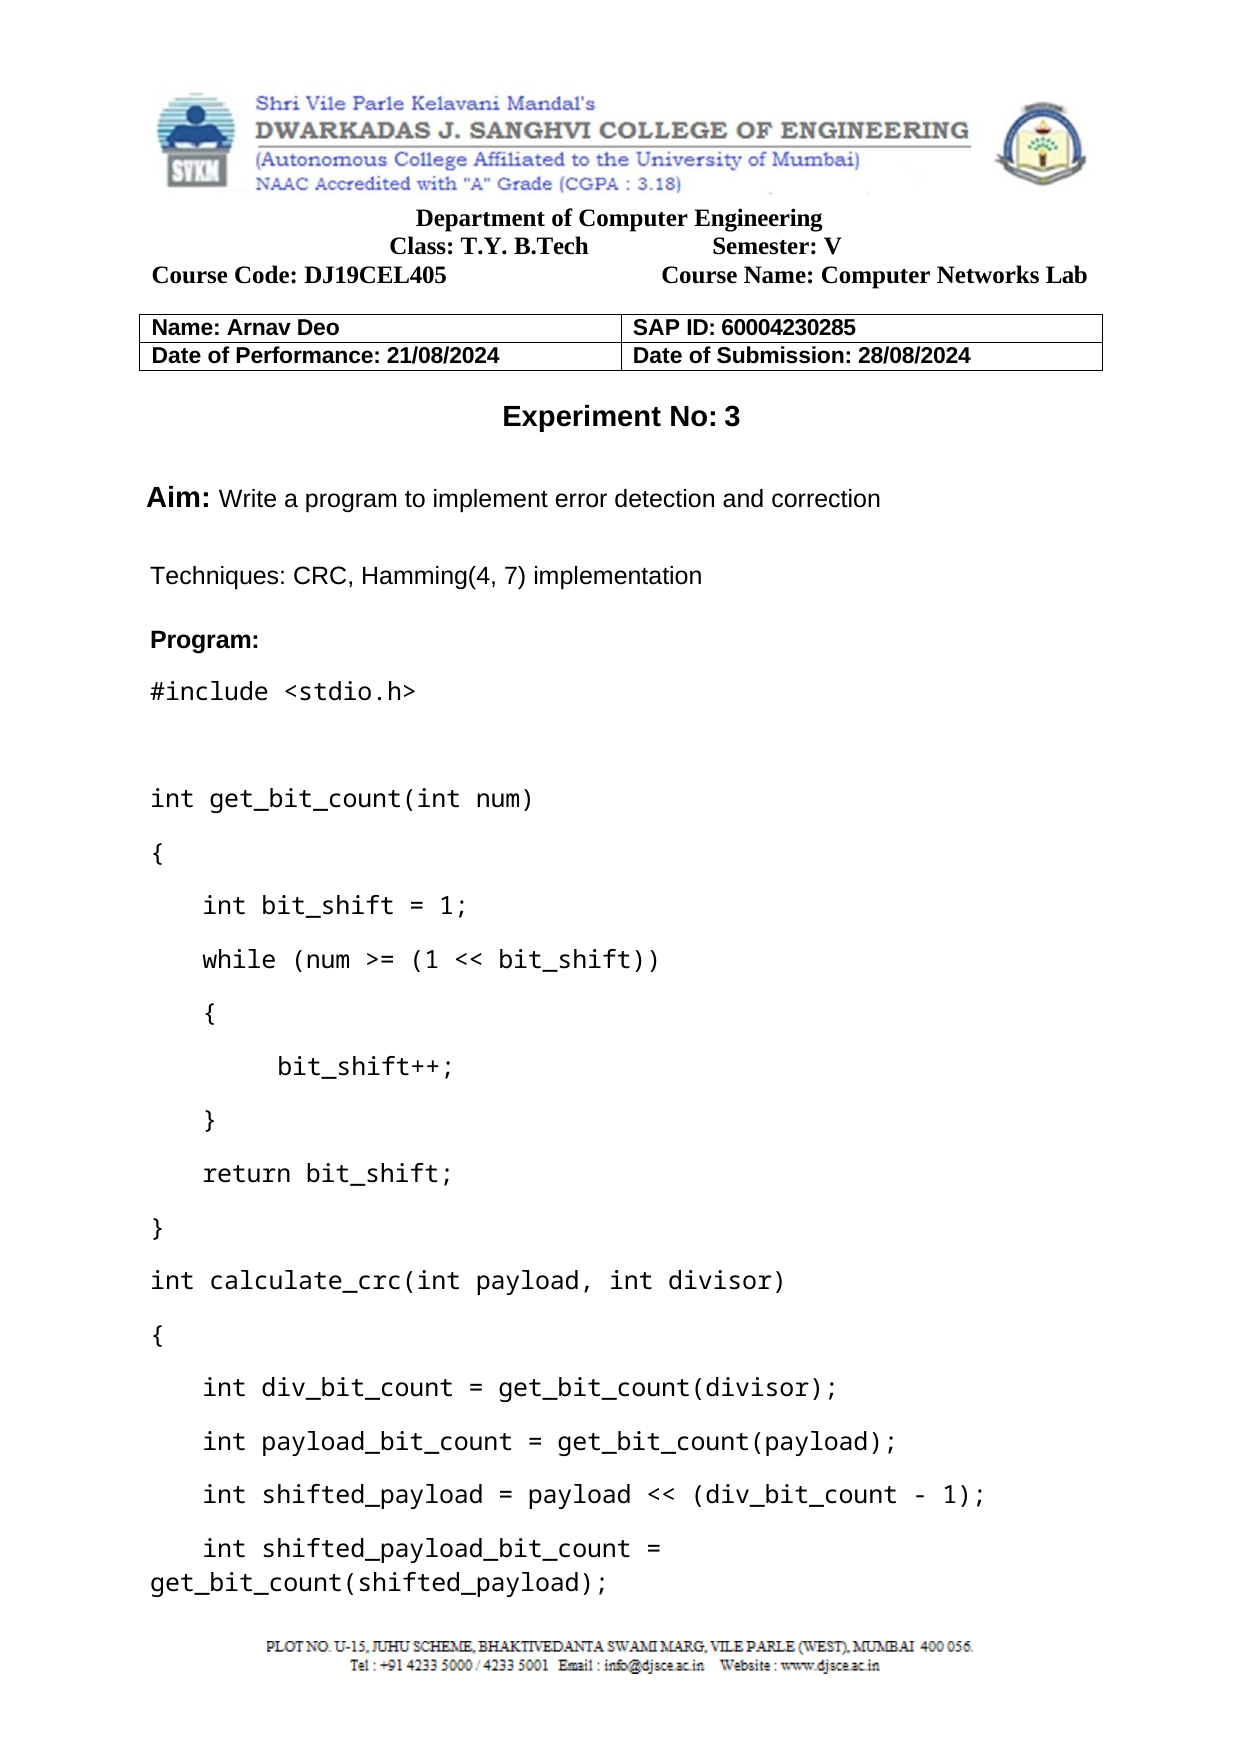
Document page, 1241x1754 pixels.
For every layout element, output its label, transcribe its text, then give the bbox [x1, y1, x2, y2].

text } [150, 1102, 1113, 1136]
table_header Name: Arnav Deo [140, 315, 621, 342]
picture [150, 83, 1091, 200]
text { [150, 995, 1113, 1029]
text int get_bit_count(int num) [150, 781, 1113, 815]
text int shifted_payload = payload << (div_bit_count - 1); [150, 1477, 1113, 1511]
text int payload_bit_count = get_bit_count(payload); [150, 1423, 1113, 1457]
text Program: [150, 626, 1113, 654]
text { [150, 1316, 1113, 1350]
table_cell Date of Submission: 28/08/2024 [622, 343, 1102, 370]
text int bit_shift = 1; [150, 888, 1113, 922]
text #include <stdio.h> [150, 674, 1113, 708]
text } [150, 1209, 1113, 1243]
text { [150, 834, 1113, 868]
text int div_bit_count = get_bit_count(divisor); [150, 1370, 1113, 1404]
text Techniques: CRC, Hamming(4, 7) implementation [150, 561, 732, 590]
text bit_shift++; [150, 1048, 1113, 1083]
text int calculate_crc(int payload, int divisor) [150, 1263, 1113, 1297]
text return bit_shift; [150, 1156, 1113, 1190]
text Aim: Write a program to implement error detection and correction [146, 480, 1113, 514]
text while (num >= (1 << bit_shift)) [150, 941, 1113, 976]
picture [267, 1641, 974, 1674]
text Experiment No: 3 [146, 399, 1113, 433]
table_cell Date of Performance: 21/08/2024 [140, 343, 621, 370]
text int shifted_payload_bit_count = get_bit_count(shifted_payload); [150, 1530, 1113, 1598]
table_header SAP ID: 60004230285 [622, 315, 1102, 342]
